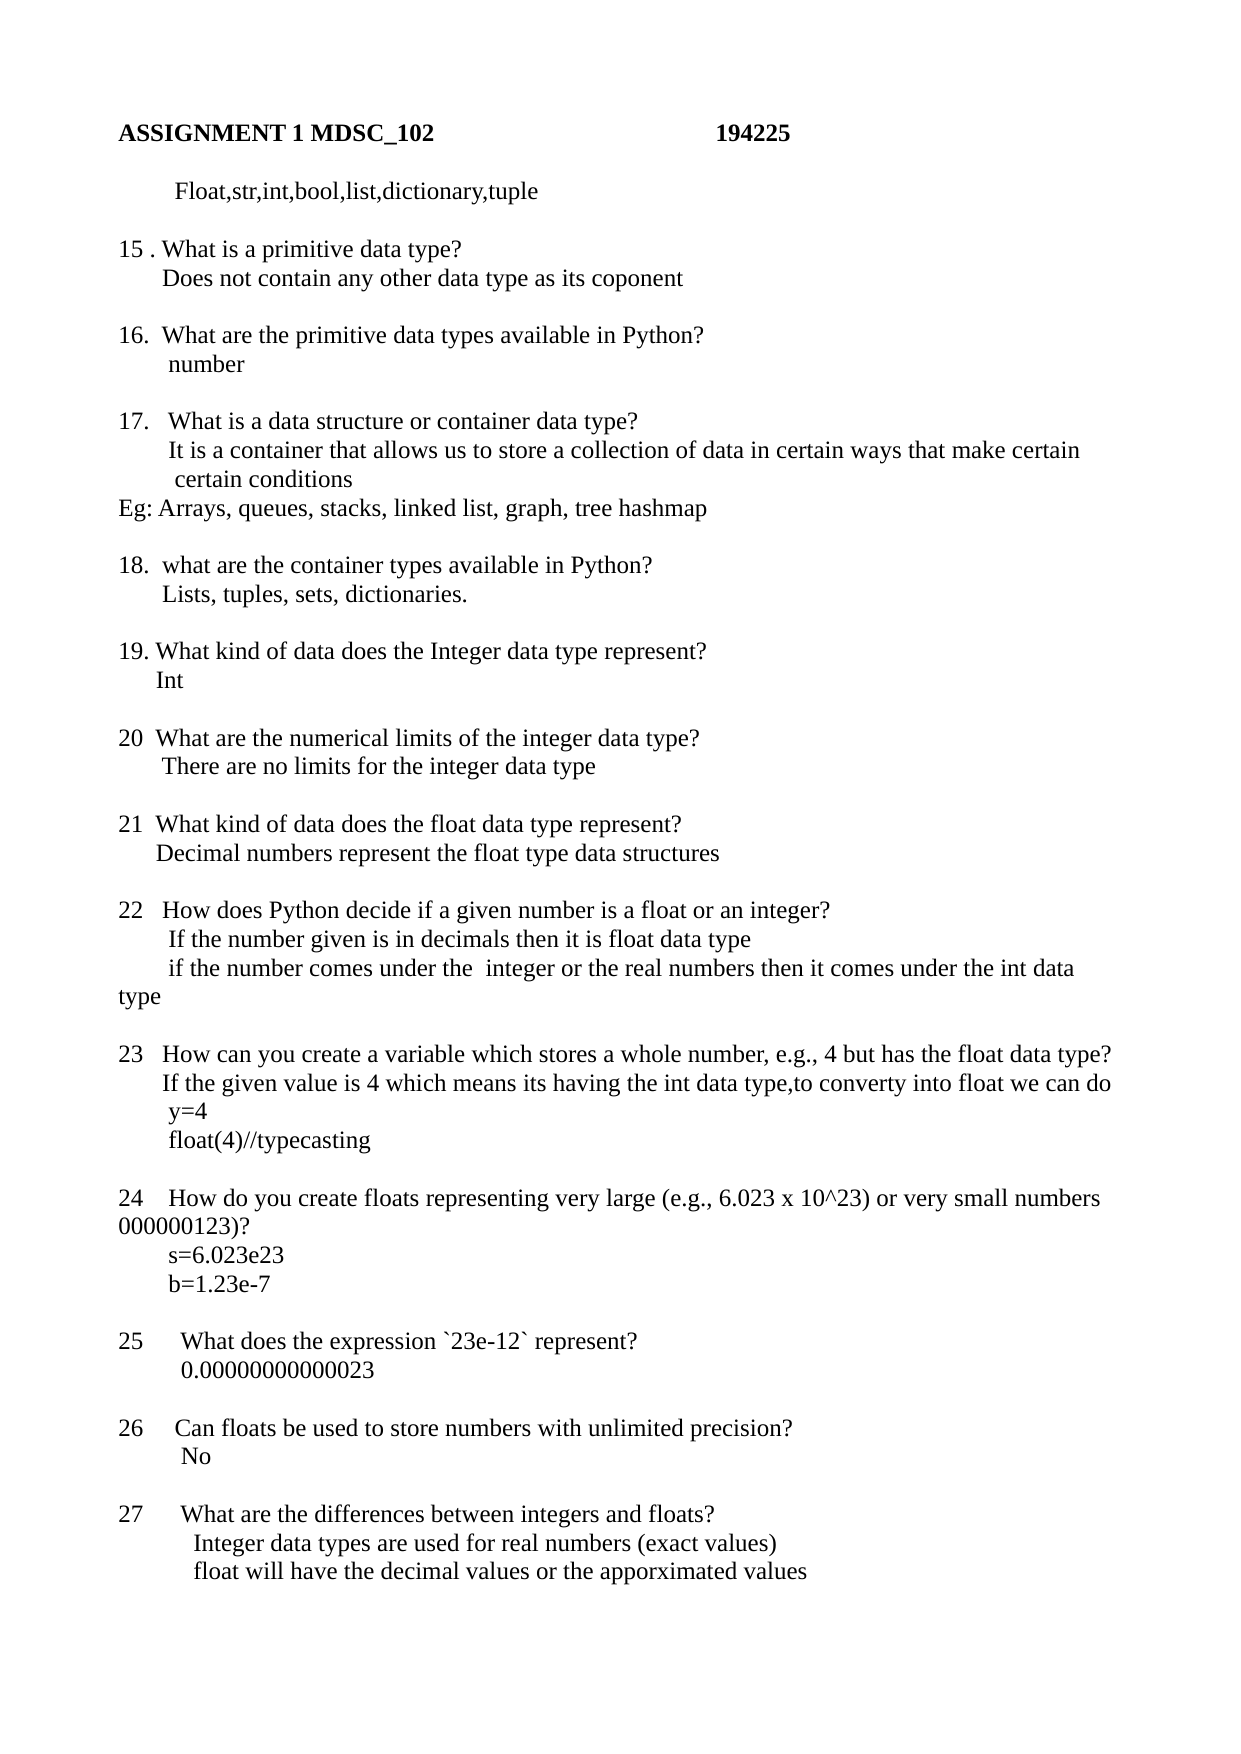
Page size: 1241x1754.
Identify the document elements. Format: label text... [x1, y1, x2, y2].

text Decimal numbers represent the float type data structures [118, 838, 1122, 866]
text Does not contain any other data type as its coponent [118, 263, 1122, 291]
text Float,str,int,bool,list,dictionary,tuple [118, 176, 1122, 205]
text 21 What kind of data does the float data type represent? [118, 809, 1122, 838]
text number [118, 349, 1122, 378]
text s=6.023e23 [118, 1240, 1122, 1269]
text 22 How does Python decide if a given number is a float or an integer? [118, 895, 1122, 924]
text if the number comes under the integer or the real numbers then it comes under the int data type [118, 953, 1122, 1010]
text Lists, tuples, sets, dictionaries. [118, 579, 1122, 608]
text 27 What are the differences between integers and floats? [118, 1499, 1122, 1528]
text 20 What are the numerical limits of the integer data type? [118, 723, 1122, 751]
text Integer data types are used for real numbers (exact values) [118, 1528, 1122, 1556]
text 19. What kind of data does the Integer data type represent? [118, 636, 1122, 665]
text There are no limits for the integer data type [118, 751, 1122, 780]
text Eg: Arrays, queues, stacks, linked list, graph, tree hashmap [118, 493, 1122, 521]
text 18. what are the container types available in Python? [118, 550, 1122, 579]
text 17. What is a data structure or container data type? [118, 406, 1122, 435]
text 0.00000000000023 [118, 1355, 1122, 1384]
text 24 How do you create floats representing very large (e.g., 6.023 x 10^23) or very small numbers 000000123)? [118, 1183, 1122, 1240]
text Int [118, 665, 1122, 694]
text float will have the decimal values or the apporximated values [118, 1556, 1122, 1585]
text 16. What are the primitive data types available in Python? [118, 320, 1122, 349]
text float(4)//typecasting [118, 1125, 1122, 1154]
text No [118, 1441, 1122, 1470]
text 23 How can you create a variable which stores a whole number, e.g., 4 but has the float data type? [118, 1039, 1122, 1068]
text 25 What does the expression `23e-12` represent? [118, 1326, 1122, 1355]
text b=1.23e-7 [118, 1269, 1122, 1298]
text If the number given is in decimals then it is float data type [118, 924, 1122, 953]
text certain conditions [118, 464, 1122, 493]
text 15 . What is a primitive data type? [118, 234, 1122, 263]
text It is a container that allows us to store a collection of data in certain ways that make certain [118, 435, 1122, 464]
text 26 Can floats be used to store numbers with unlimited precision? [118, 1413, 1122, 1441]
text If the given value is 4 which means its having the int data type,to converty into float we can do [118, 1068, 1122, 1096]
text y=4 [118, 1096, 1122, 1125]
